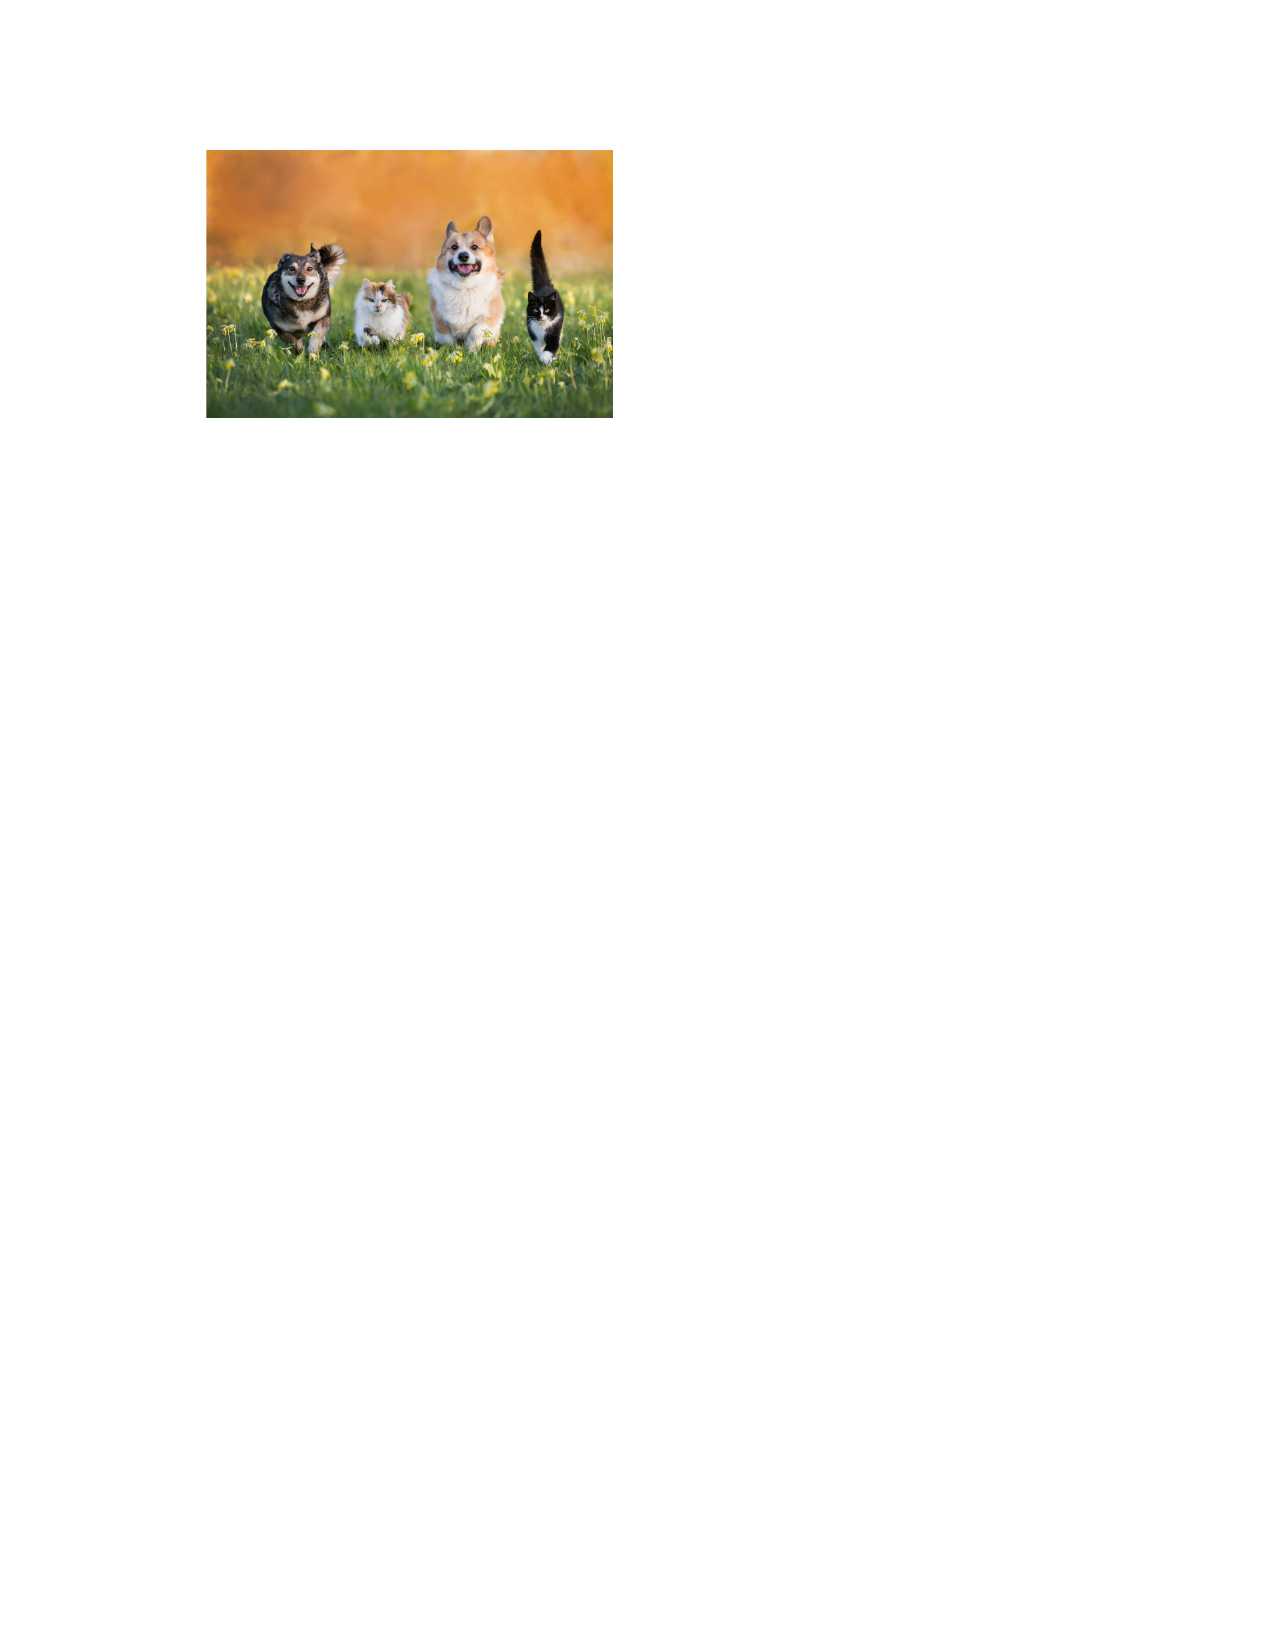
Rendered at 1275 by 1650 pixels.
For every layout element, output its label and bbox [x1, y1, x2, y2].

picture [206, 150, 613, 418]
